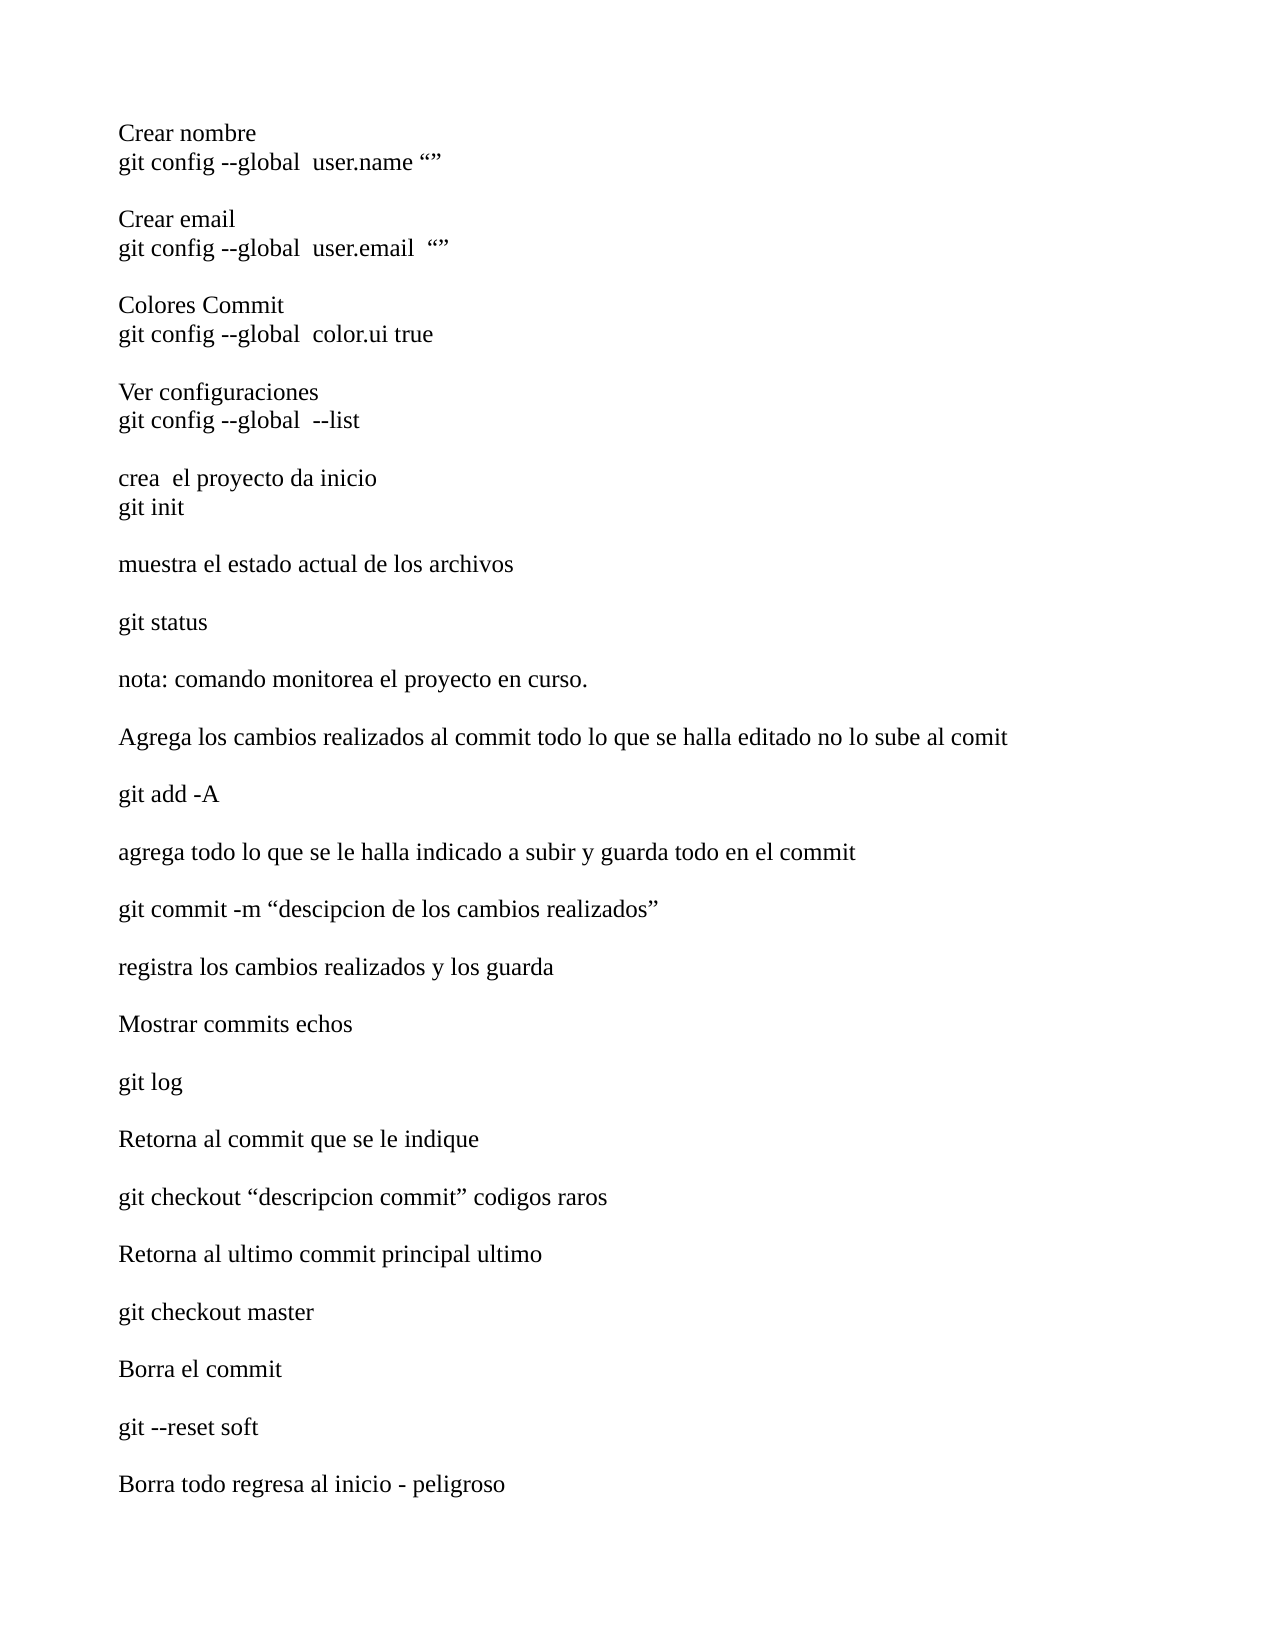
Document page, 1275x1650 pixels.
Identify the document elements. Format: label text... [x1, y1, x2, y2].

text Ver configuraciones [118, 377, 1157, 406]
text agrega todo lo que se le halla indicado a subir y guarda todo en el commit [118, 837, 1157, 866]
text git --reset soft [118, 1412, 1157, 1441]
text Borra el commit [118, 1354, 1157, 1383]
text Colores Commit [118, 291, 1157, 319]
text Crear nombre [118, 118, 1157, 147]
text git log [118, 1067, 1157, 1096]
text git config --global user.email “” [118, 233, 1157, 262]
text git checkout master [118, 1297, 1157, 1326]
text git status [118, 607, 1157, 636]
text git checkout “descripcion commit” codigos raros [118, 1182, 1157, 1211]
text Borra todo regresa al inicio - peligroso [118, 1469, 1157, 1498]
text Agrega los cambios realizados al commit todo lo que se halla editado no lo sube al comit [118, 722, 1157, 751]
text git add -A [118, 779, 1157, 808]
text registra los cambios realizados y los guarda [118, 952, 1157, 981]
text Mostrar commits echos [118, 1009, 1157, 1038]
text git commit -m “descipcion de los cambios realizados” [118, 894, 1157, 923]
text git config --global user.name “” [118, 147, 1157, 176]
text muestra el estado actual de los archivos [118, 549, 1157, 578]
text Retorna al ultimo commit principal ultimo [118, 1239, 1157, 1268]
text git config --global --list [118, 406, 1157, 434]
text crea el proyecto da inicio [118, 463, 1157, 492]
text git config --global color.ui true [118, 319, 1157, 348]
text nota: comando monitorea el proyecto en curso. [118, 664, 1157, 693]
text Crear email [118, 204, 1157, 233]
text git init [118, 492, 1157, 521]
text Retorna al commit que se le indique [118, 1124, 1157, 1153]
